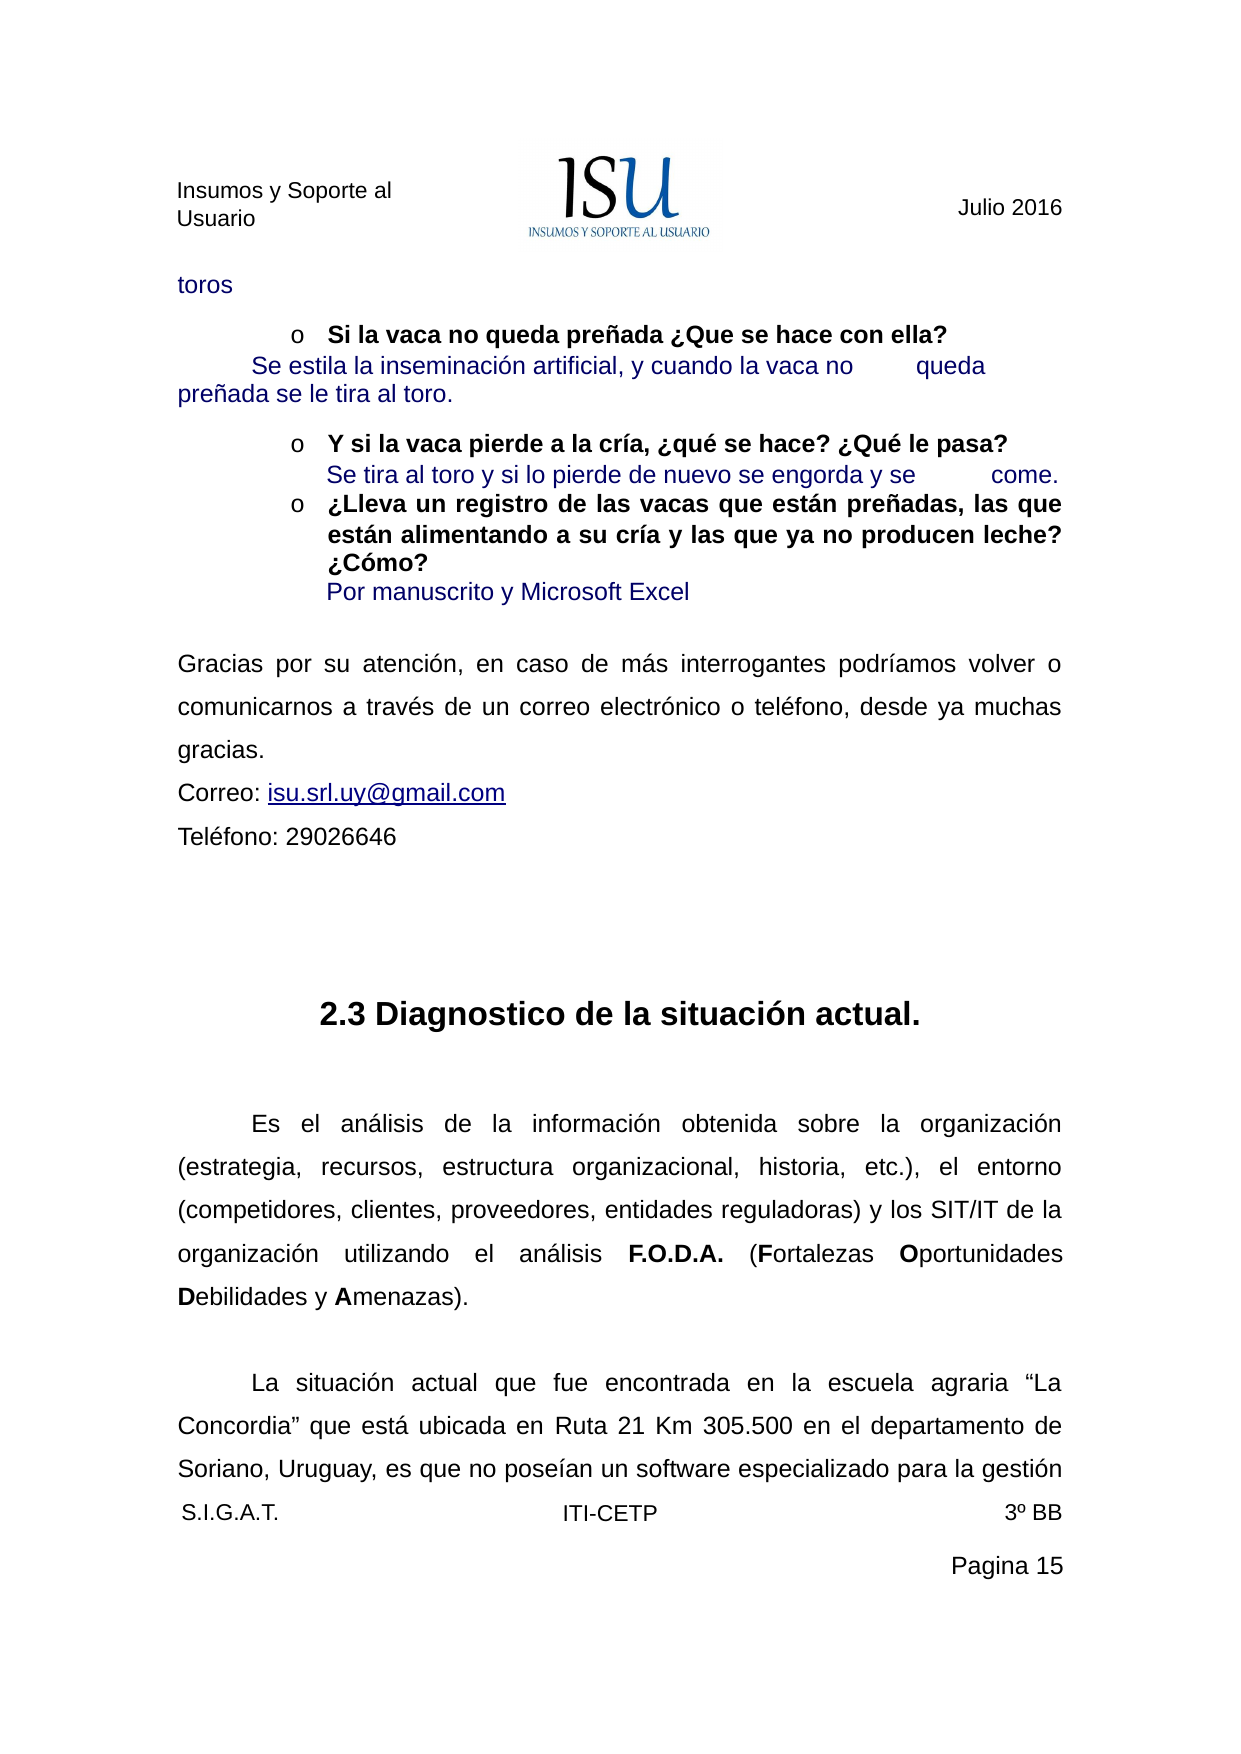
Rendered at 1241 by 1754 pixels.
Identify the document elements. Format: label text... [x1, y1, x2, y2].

list Se tira al toro y si lo pierde de nuevo se engorda y se come. [252, 460, 1063, 489]
text toros [177, 270, 1063, 299]
text La situación actual que fue encontrada en la escuela agraria “La Concordia” que está ubicada en Ruta 21 Km 305.500 en el departamento de Soriano, Uruguay, es que no poseían un software especializado para la gestión [177, 1368, 1063, 1483]
list Por manuscrito y Microsoft Excel [252, 577, 1063, 606]
text Teléfono: 29026646 [177, 822, 1063, 850]
text Es el análisis de la información obtenida sobre la organización (estrategia, recursos, estructura organizacional, historia, etc.), el entorno (competidores, clientes, proveedores, entidades reguladoras) y los SIT/IT de la organización utilizando el análisis F.O.D.A. (Fortalezas Oportunidades Debilidades y Amenazas). [177, 1109, 1063, 1311]
text 2.3 Diagnostico de la situación actual. [177, 994, 1063, 1032]
text Correo: isu.srl.uy@gmail.com [177, 778, 1063, 807]
list Si la vaca no queda preñada ¿Que se hace con ella? [290, 320, 1063, 351]
list Y si la vaca pierde a la cría, ¿qué se hace? ¿Qué le pasa? [290, 429, 1063, 460]
text Gracias por su atención, en caso de más interrogantes podríamos volver o comunicarnos a través de un correo electrónico o teléfono, desde ya muchas gracias. [177, 649, 1063, 764]
text Se estila la inseminación artificial, y cuando la vaca no queda preñada se le tira al toro. [177, 351, 1063, 408]
list ¿Lleva un registro de las vacas que están preñadas, las que están alimentando a su cría y las que ya no producen leche? ¿Cómo? [290, 489, 1063, 577]
